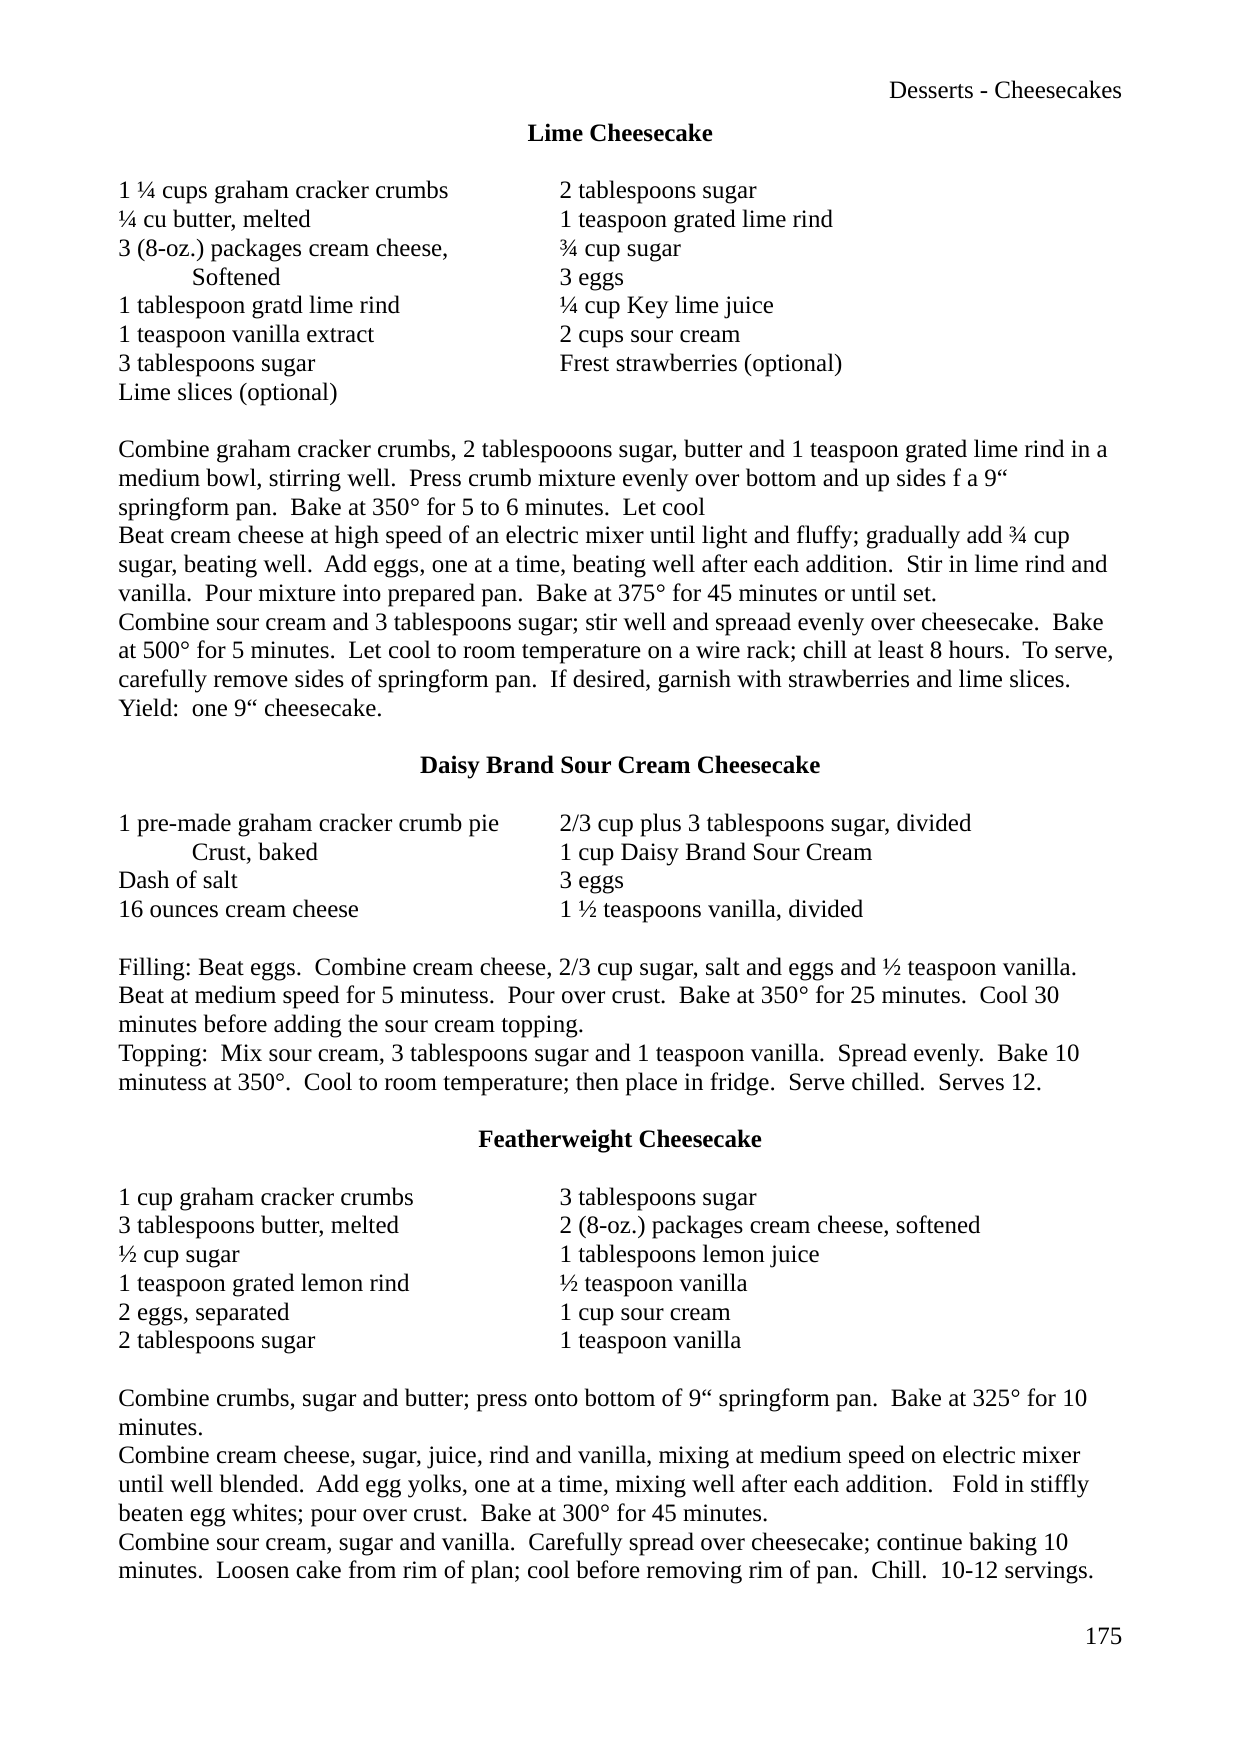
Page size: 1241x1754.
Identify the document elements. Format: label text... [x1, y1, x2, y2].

text 1 teaspoon grated lemon rind ½ teaspoon vanilla [118, 1268, 1122, 1297]
text Yield: one 9“ cheesecake. [118, 693, 1122, 722]
text Combine sour cream, sugar and vanilla. Carefully spread over cheesecake; continue baking 10 minutes. Loosen cake from rim of plan; cool before removing rim of pan. Chill. 10-12 servings. [118, 1527, 1122, 1584]
text 1 teaspoon vanilla extract 2 cups sour cream [118, 319, 1122, 348]
text Lime slices (optional) [118, 377, 1122, 406]
text Daisy Brand Sour Cream Cheesecake [118, 751, 1122, 779]
text 3 (8-oz.) packages cream cheese, ¾ cup sugar [118, 233, 1122, 262]
text Combine crumbs, sugar and butter; press onto bottom of 9“ springform pan. Bake at 325° for 10 minutes. [118, 1383, 1122, 1441]
text Combine cream cheese, sugar, juice, rind and vanilla, mixing at medium speed on electric mixer until well blended. Add egg yolks, one at a time, mixing well after each addition. Fold in stiffly beaten egg whites; pour over crust. Bake at 300° for 45 minutes. [118, 1441, 1122, 1527]
text 2 tablespoons sugar 1 teaspoon vanilla [118, 1326, 1122, 1354]
text 1 pre-made graham cracker crumb pie 2/3 cup plus 3 tablespoons sugar, divided [118, 808, 1122, 837]
text Featherweight Cheesecake [118, 1124, 1122, 1153]
text 1 cup graham cracker crumbs 3 tablespoons sugar [118, 1182, 1122, 1211]
text Filling: Beat eggs. Combine cream cheese, 2/3 cup sugar, salt and eggs and ½ teaspoon vanilla. Beat at medium speed for 5 minutess. Pour over crust. Bake at 350° for 25 minutes. Cool 30 minutes before adding the sour cream topping. [118, 952, 1122, 1038]
text ½ cup sugar 1 tablespoons lemon juice [118, 1239, 1122, 1268]
text Lime Cheesecake [118, 118, 1122, 147]
text Dash of salt 3 eggs [118, 866, 1122, 894]
text Beat cream cheese at high speed of an electric mixer until light and fluffy; gradually add ¾ cup sugar, beating well. Add eggs, one at a time, beating well after each addition. Stir in lime rind and vanilla. Pour mixture into prepared pan. Bake at 375° for 45 minutes or until set. [118, 521, 1122, 607]
text 16 ounces cream cheese 1 ½ teaspoons vanilla, divided [118, 894, 1122, 923]
text Topping: Mix sour cream, 3 tablespoons sugar and 1 teaspoon vanilla. Spread evenly. Bake 10 minutess at 350°. Cool to room temperature; then place in fridge. Serve chilled. Serves 12. [118, 1038, 1122, 1096]
text Combine graham cracker crumbs, 2 tablespooons sugar, butter and 1 teaspoon grated lime rind in a medium bowl, stirring well. Press crumb mixture evenly over bottom and up sides f a 9“ springform pan. Bake at 350° for 5 to 6 minutes. Let cool [118, 434, 1122, 521]
text 2 eggs, separated 1 cup sour cream [118, 1297, 1122, 1326]
text 3 tablespoons butter, melted 2 (8-oz.) packages cream cheese, softened [118, 1211, 1122, 1239]
text 1 ¼ cups graham cracker crumbs 2 tablespoons sugar [118, 176, 1122, 204]
text ¼ cu butter, melted 1 teaspoon grated lime rind [118, 204, 1122, 233]
text 3 tablespoons sugar Frest strawberries (optional) [118, 348, 1122, 377]
text Softened 3 eggs [118, 262, 1122, 291]
text Crust, baked 1 cup Daisy Brand Sour Cream [118, 837, 1122, 866]
text Combine sour cream and 3 tablespoons sugar; stir well and spreaad evenly over cheesecake. Bake at 500° for 5 minutes. Let cool to room temperature on a wire rack; chill at least 8 hours. To serve, carefully remove sides of springform pan. If desired, garnish with strawberries and lime slices. [118, 607, 1122, 693]
text 1 tablespoon gratd lime rind ¼ cup Key lime juice [118, 291, 1122, 319]
